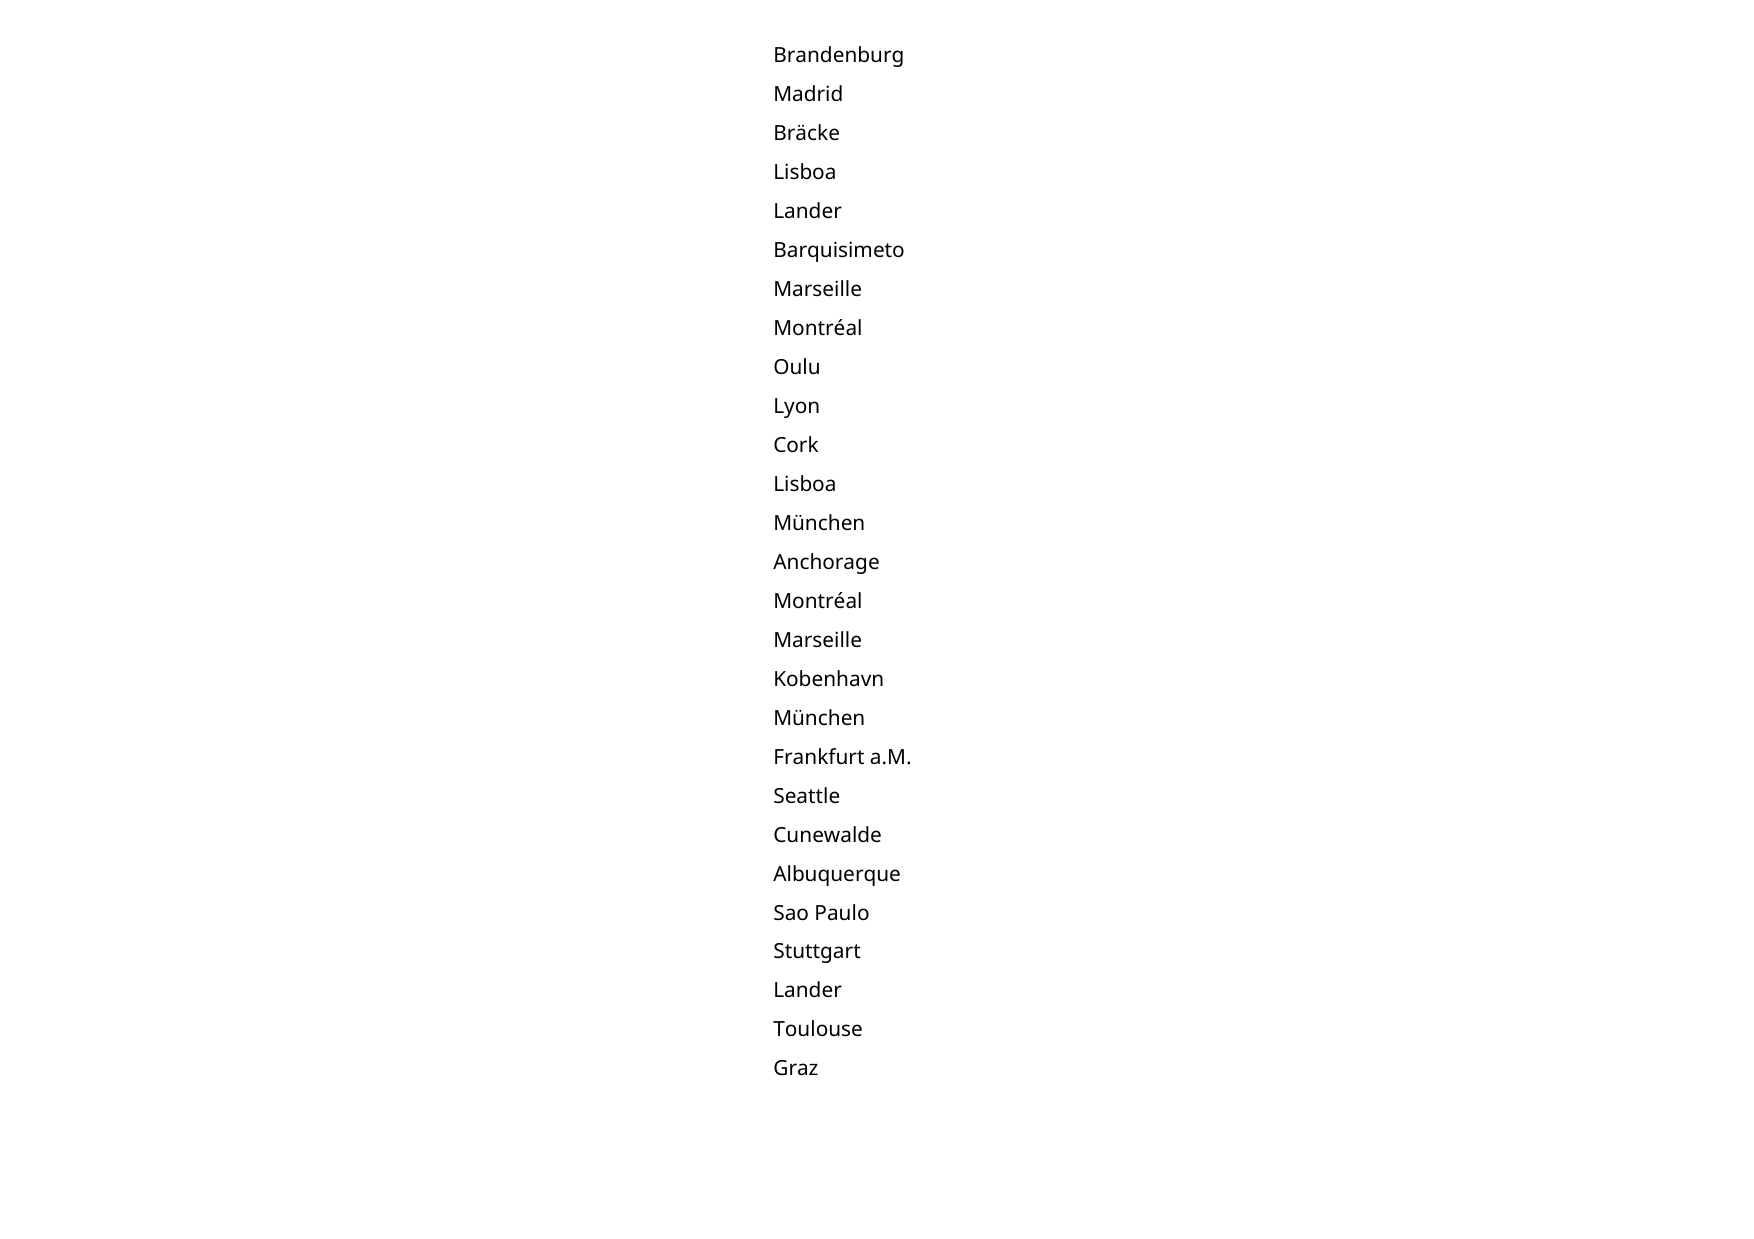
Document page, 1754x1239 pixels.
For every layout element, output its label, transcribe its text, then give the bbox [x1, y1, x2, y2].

table_cell [980, 1015, 1753, 1044]
table_cell [0, 119, 773, 148]
table_cell [0, 1045, 1753, 1053]
table_cell [980, 80, 1753, 109]
table_cell [0, 469, 773, 499]
table_cell [0, 1015, 773, 1044]
table_cell Anchorage [773, 547, 980, 577]
table_cell [980, 274, 1753, 304]
table_cell Frankfurt a.M. [773, 742, 980, 772]
table_cell [980, 742, 1753, 772]
table_cell Lander [773, 976, 980, 1006]
table_cell [0, 430, 773, 460]
table_cell [0, 265, 1753, 274]
table_cell [0, 1006, 1753, 1014]
table_cell [980, 976, 1753, 1006]
table_cell München [773, 703, 980, 733]
table_cell [980, 859, 1753, 889]
table_cell [0, 976, 773, 1006]
table_cell [0, 235, 773, 265]
table_cell [0, 538, 1753, 547]
table_cell [0, 577, 1753, 586]
table_cell [980, 508, 1753, 538]
table_cell [0, 274, 773, 304]
table_cell [980, 547, 1753, 577]
table_cell [0, 460, 1753, 469]
table_cell [980, 158, 1753, 187]
table_cell [980, 781, 1753, 811]
table_cell Marseille [773, 625, 980, 655]
table_cell [980, 469, 1753, 499]
table_cell [0, 733, 1753, 742]
table_header [0, 0, 1753, 41]
table_cell [0, 391, 773, 421]
table_cell [0, 508, 773, 538]
table_cell Lander [773, 196, 980, 226]
table_cell Lisboa [773, 469, 980, 499]
table_cell Oulu [773, 352, 980, 382]
table_cell [0, 967, 1753, 976]
table_cell [0, 664, 773, 694]
table_cell München [773, 508, 980, 538]
table_cell [0, 703, 773, 733]
table_cell [980, 313, 1753, 343]
table_cell Cork [773, 430, 980, 460]
table_cell [0, 781, 773, 811]
table_cell [0, 655, 1753, 664]
table_cell [0, 898, 773, 928]
table_cell [0, 80, 773, 109]
table_cell [0, 382, 1753, 391]
table_cell [0, 343, 1753, 352]
table_cell [980, 586, 1753, 616]
table_cell [0, 625, 773, 655]
table_cell [980, 235, 1753, 265]
table_cell [0, 499, 1753, 508]
table_cell Marseille [773, 274, 980, 304]
table_cell Stuttgart [773, 937, 980, 967]
table_cell [0, 41, 773, 71]
table_cell [0, 158, 773, 187]
table_cell [0, 889, 1753, 898]
table_cell [0, 313, 773, 343]
table_cell Barquisimeto [773, 235, 980, 265]
table_cell [0, 71, 1753, 79]
table_cell [0, 226, 1753, 235]
table_cell [980, 391, 1753, 421]
table_cell [0, 850, 1753, 859]
table_cell [0, 188, 1753, 196]
table_cell Kobenhavn [773, 664, 980, 694]
table_cell Graz [773, 1054, 980, 1083]
table_cell [0, 196, 773, 226]
table_cell Seattle [773, 781, 980, 811]
table_cell [980, 898, 1753, 928]
table_cell Albuquerque [773, 859, 980, 889]
table_cell Montréal [773, 586, 980, 616]
table_cell Toulouse [773, 1015, 980, 1044]
table_cell [0, 859, 773, 889]
table_cell [980, 352, 1753, 382]
table_cell Cunewalde [773, 820, 980, 850]
table_cell [980, 119, 1753, 148]
table_cell [0, 694, 1753, 703]
table_cell [980, 820, 1753, 850]
table_cell Lisboa [773, 158, 980, 187]
table_cell [980, 703, 1753, 733]
table_cell [980, 41, 1753, 71]
table_cell [0, 421, 1753, 430]
table_cell [0, 110, 1753, 118]
table_cell [0, 304, 1753, 313]
table_cell [980, 196, 1753, 226]
table_cell Sao Paulo [773, 898, 980, 928]
table_cell [0, 937, 773, 967]
table_cell Lyon [773, 391, 980, 421]
table_cell [0, 149, 1753, 157]
table_cell Montréal [773, 313, 980, 343]
table_cell [0, 586, 773, 616]
table_cell Bräcke [773, 119, 980, 148]
table_cell [0, 352, 773, 382]
table_cell [0, 547, 773, 577]
table_cell [0, 1054, 773, 1083]
table_cell [980, 937, 1753, 967]
table_cell [0, 928, 1753, 937]
table_cell [0, 742, 773, 772]
table_cell [980, 664, 1753, 694]
table_cell [0, 820, 773, 850]
table_cell [980, 1054, 1753, 1083]
table_cell [0, 811, 1753, 820]
table_cell Madrid [773, 80, 980, 109]
table_cell Brandenburg [773, 41, 980, 71]
table_cell [980, 625, 1753, 655]
table_cell [980, 430, 1753, 460]
table_cell [0, 616, 1753, 625]
table_cell [0, 772, 1753, 781]
